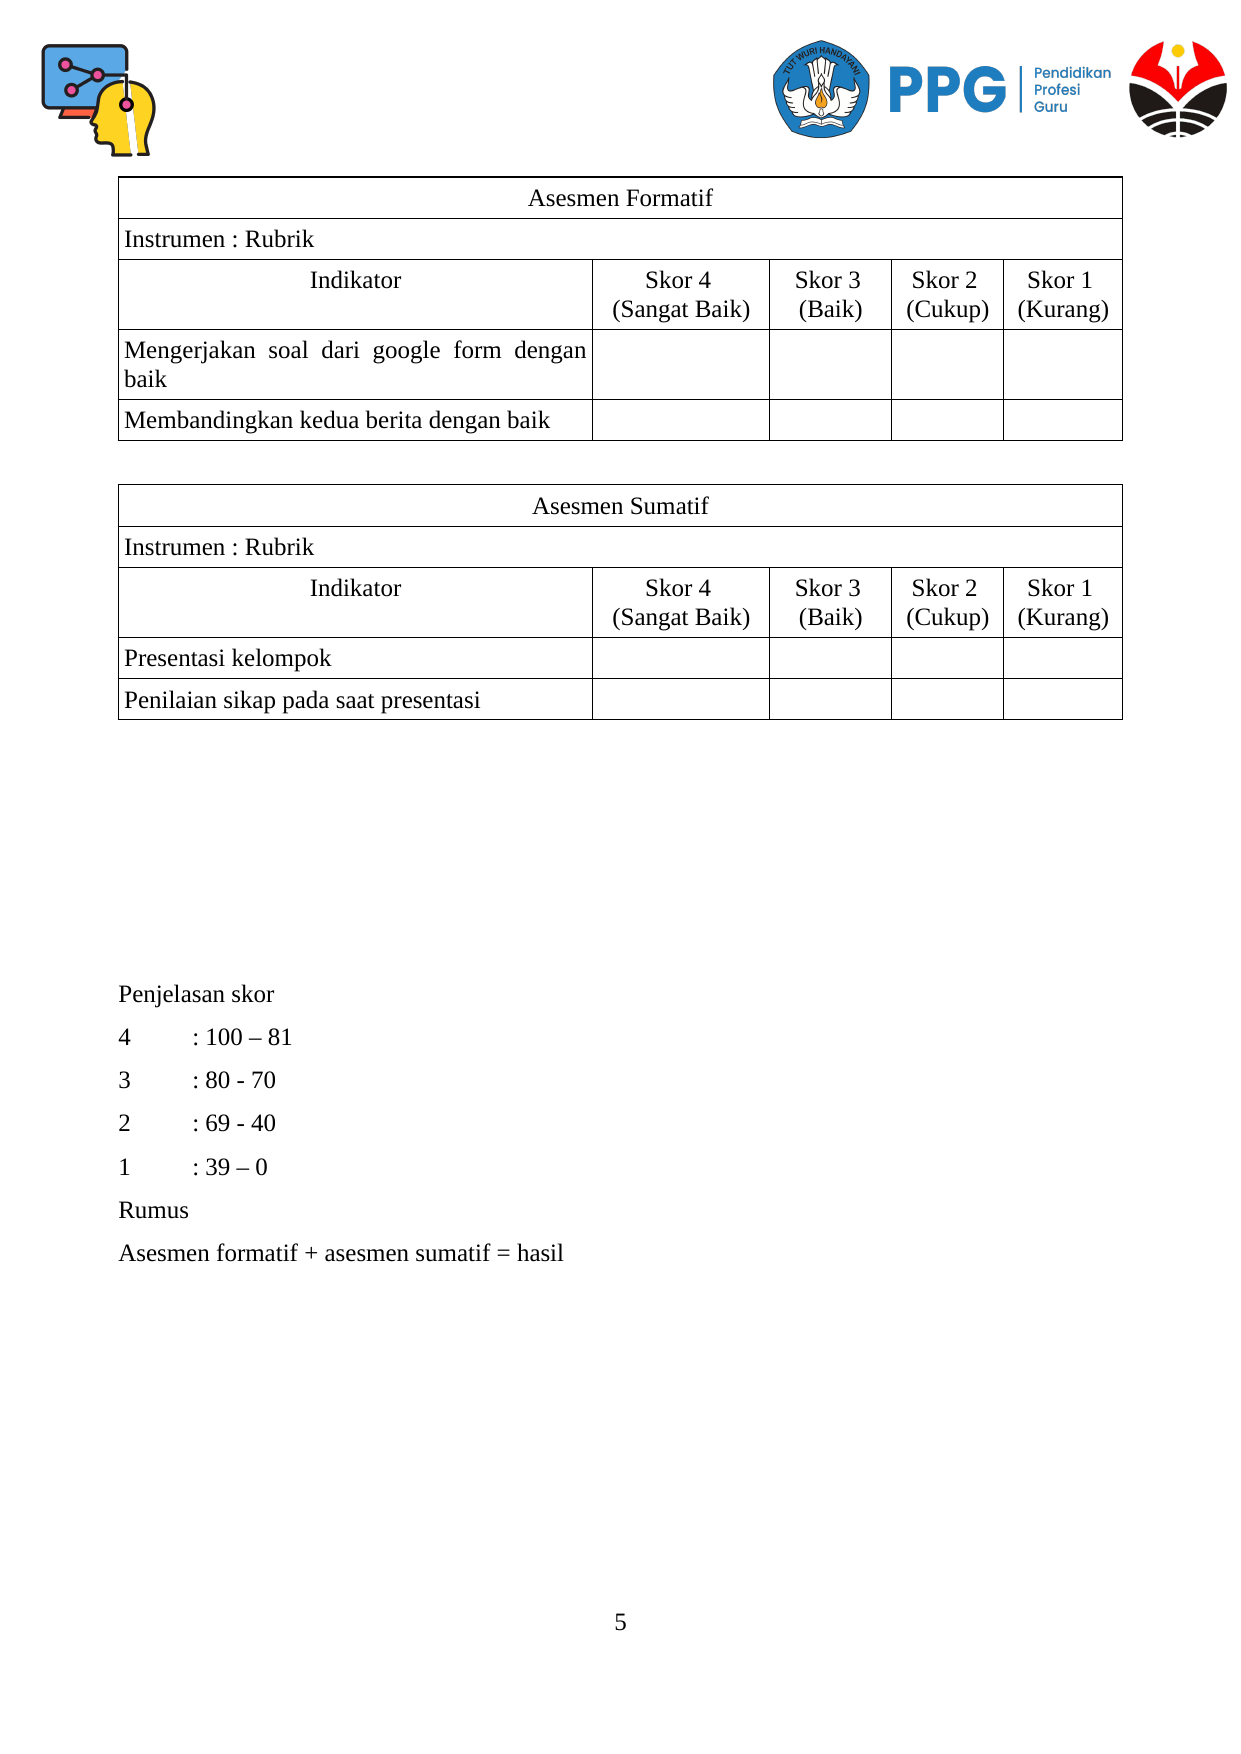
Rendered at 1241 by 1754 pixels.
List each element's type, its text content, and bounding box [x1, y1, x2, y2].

text 3 : 80 - 70 [118, 1065, 1122, 1094]
text Asesmen formatif + asesmen sumatif = hasil [118, 1238, 1122, 1267]
table_cell [770, 638, 891, 678]
table_cell Indikator [119, 260, 592, 329]
table_cell [892, 330, 1003, 399]
table_cell Skor 4 (Sangat Baik) [593, 568, 769, 637]
text 1 : 39 – 0 [118, 1152, 1122, 1180]
table_cell [770, 330, 891, 399]
table_header Asesmen Sumatif [119, 485, 1122, 526]
table_cell Skor 1 (Kurang) [1004, 568, 1122, 637]
table_cell [1004, 638, 1122, 678]
text Rumus [118, 1195, 1122, 1223]
table_cell [770, 400, 891, 440]
table_cell Penilaian sikap pada saat presentasi [119, 679, 592, 719]
table_cell [1004, 679, 1122, 719]
table_cell Skor 3 (Baik) [770, 260, 891, 329]
table_cell [892, 638, 1003, 678]
table_cell [593, 400, 769, 440]
table_cell Skor 2 (Cukup) [892, 260, 1003, 329]
table_cell [593, 679, 769, 719]
table_header Asesmen Formatif [119, 178, 1122, 218]
text Penjelasan skor [118, 979, 1122, 1008]
table_cell [1004, 400, 1122, 440]
text 4 : 100 – 81 [118, 1022, 1122, 1051]
table_cell Presentasi kelompok [119, 638, 592, 678]
table_cell [593, 638, 769, 678]
table_cell Indikator [119, 568, 592, 637]
text 2 : 69 - 40 [118, 1108, 1122, 1137]
table_cell [770, 679, 891, 719]
table_cell Skor 3 (Baik) [770, 568, 891, 637]
table_cell Instrumen : Rubrik [119, 527, 1122, 567]
table_cell [593, 330, 769, 399]
table_cell Skor 2 (Cukup) [892, 568, 1003, 637]
picture [0, 9, 166, 175]
table_cell [1004, 330, 1122, 399]
picture [756, 20, 1241, 156]
table_cell Instrumen : Rubrik [119, 219, 1122, 259]
table_cell Skor 4 (Sangat Baik) [593, 260, 769, 329]
table_cell Mengerjakan soal dari google form dengan baik [119, 330, 592, 399]
table_cell [892, 400, 1003, 440]
table_cell Skor 1 (Kurang) [1004, 260, 1122, 329]
table_cell Membandingkan kedua berita dengan baik [119, 400, 592, 440]
table_cell [892, 679, 1003, 719]
